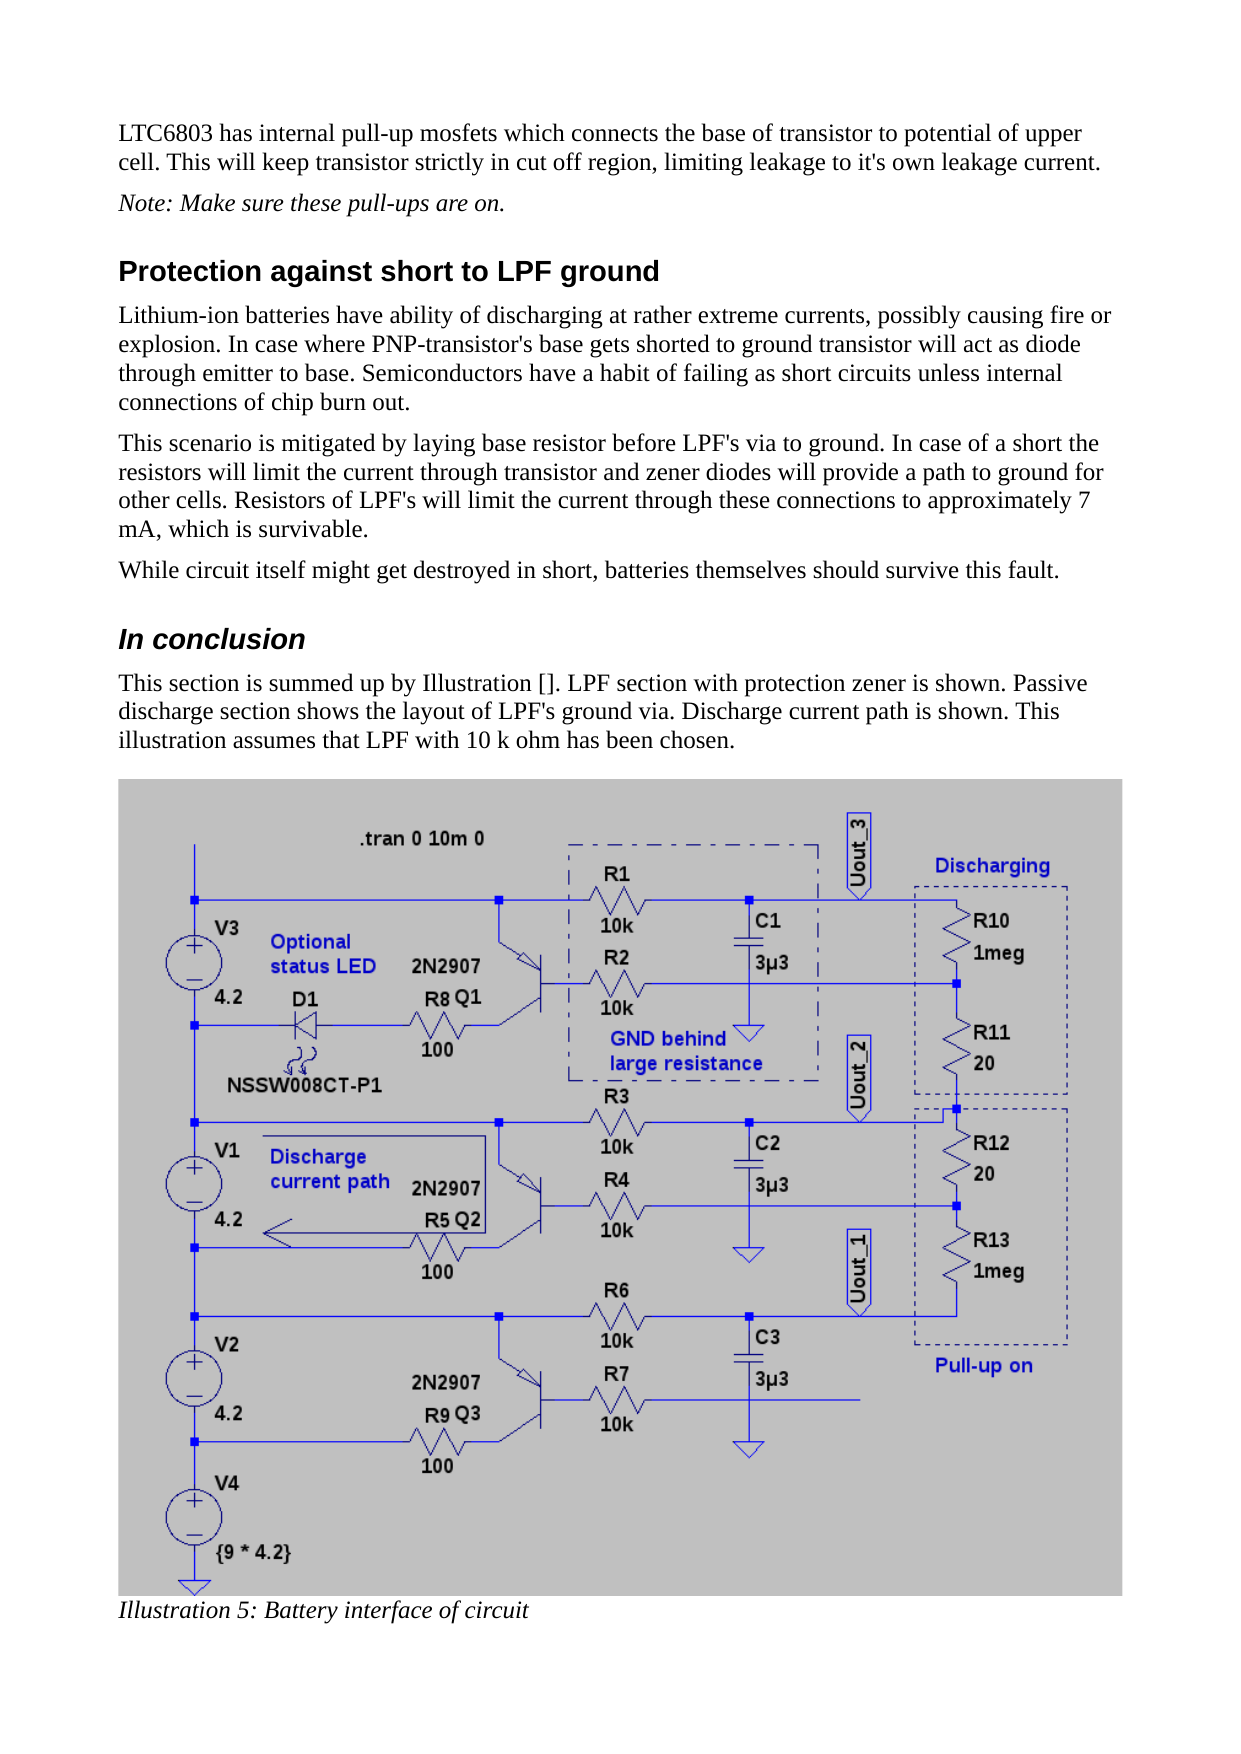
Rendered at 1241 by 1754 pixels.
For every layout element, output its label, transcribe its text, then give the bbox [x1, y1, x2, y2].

text This scenario is mitigated by laying base resistor before LPF's via to ground. In case of a short the resistors will limit the current through transistor and zener diodes will provide a path to ground for other cells. Resistors of LPF's will limit the current through these connections to approximately 7 mA, which is survivable. [118, 428, 1122, 543]
picture [118, 779, 1123, 1596]
text Lithium-ion batteries have ability of discharging at rather extreme currents, possibly causing fire or explosion. In case where PNP-transistor's base gets shorted to ground transistor will act as diode through emitter to base. Semiconductors have a habit of failing as short circuits unless internal connections of chip burn out. [118, 300, 1122, 415]
text LTC6803 has internal pull-up mosfets which connects the base of transistor to potential of upper cell. This will keep transistor strictly in cut off region, limiting leakage to it's own leakage current. [118, 118, 1122, 176]
subtitle In conclusion [118, 622, 1122, 655]
subtitle Protection against short to LPF ground [118, 254, 1122, 288]
text While circuit itself might get destroyed in short, batteries themselves should survive this fault. [118, 555, 1122, 584]
text This section is summed up by Illustration []. LPF section with protection zener is shown. Passive discharge section shows the layout of LPF's ground via. Discharge current path is shown. This illustration assumes that LPF with 10 k ohm has been chosen. [118, 668, 1122, 754]
text Illustration 5: Battery interface of circuit [118, 1596, 1122, 1624]
text Note: Make sure these pull-ups are on. [118, 188, 1122, 217]
